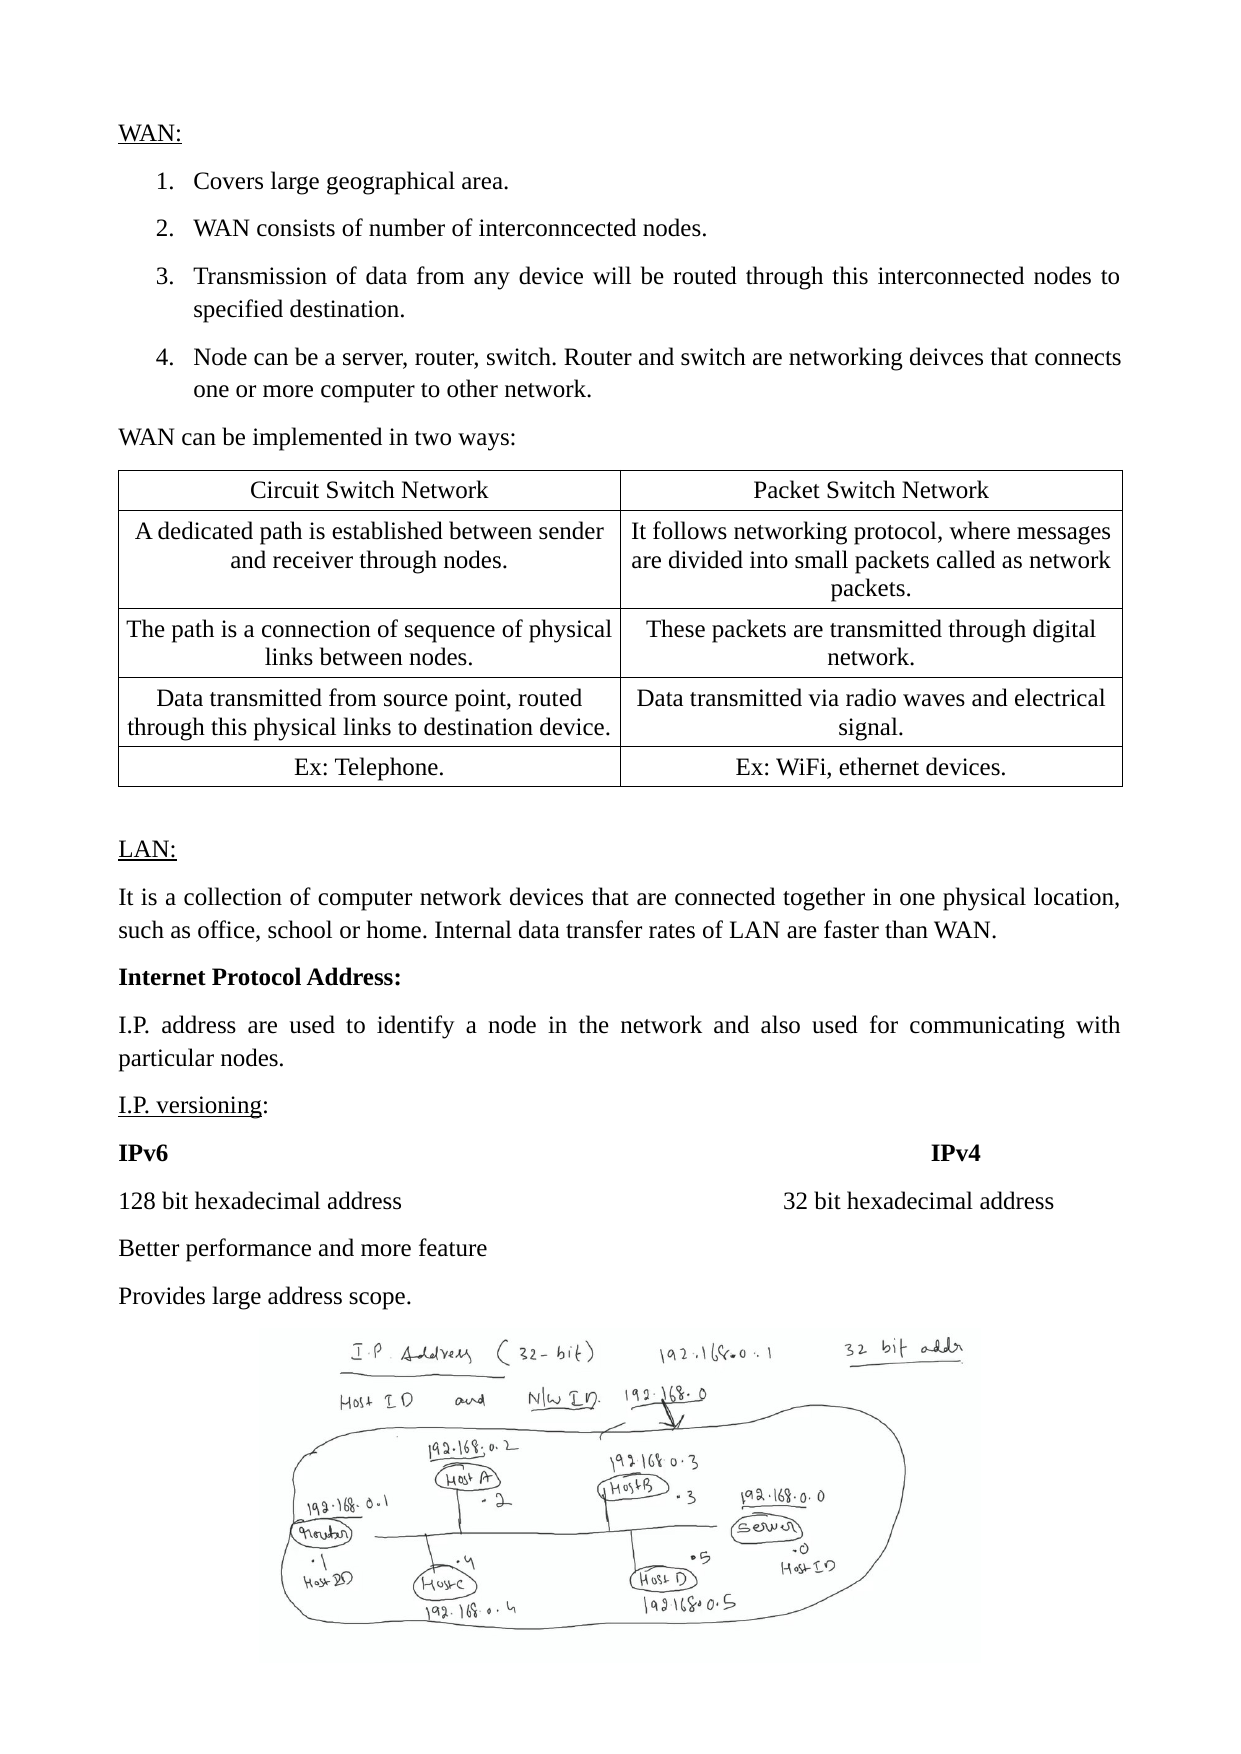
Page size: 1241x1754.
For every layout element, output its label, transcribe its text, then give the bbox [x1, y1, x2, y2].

list Node can be a server, router, switch. Router and switch are networking deivces that connects one or more computer to other network. [156, 342, 1122, 403]
text Internet Protocol Address: [118, 962, 1122, 991]
table_cell Ex: Telephone. [119, 747, 620, 786]
table_cell These packets are transmitted through digital network. [621, 609, 1122, 677]
list WAN consists of number of interconncected nodes. [156, 213, 1122, 242]
text I.P. versioning: [118, 1091, 1122, 1119]
text It is a collection of computer network devices that are connected together in one physical location, such as office, school or home. Internal data transfer rates of LAN are faster than WAN. [118, 882, 1122, 943]
table_cell Data transmitted from source point, routed through this physical links to destination device. [119, 678, 620, 746]
text Better performance and more feature [118, 1233, 1122, 1262]
table_cell It follows networking protocol, where messages are divided into small packets called as network packets. [621, 511, 1122, 608]
picture [259, 1328, 982, 1663]
table_header Circuit Switch Network [119, 471, 620, 510]
table_cell Data transmitted via radio waves and electrical signal. [621, 678, 1122, 746]
list Covers large geographical area. [156, 166, 1122, 194]
table_header Packet Switch Network [621, 471, 1122, 510]
text IPv6 IPv4 [118, 1138, 1122, 1167]
table_cell A dedicated path is established between sender and receiver through nodes. [119, 511, 620, 608]
table_cell Ex: WiFi, ethernet devices. [621, 747, 1122, 786]
list Transmission of data from any device will be routed through this interconnected nodes to specified destination. [156, 261, 1122, 323]
text WAN can be implemented in two ways: [118, 422, 1122, 451]
text WAN: [118, 118, 1122, 147]
text Provides large address scope. [118, 1281, 1122, 1310]
text 128 bit hexadecimal address 32 bit hexadecimal address [118, 1186, 1122, 1214]
table_cell The path is a connection of sequence of physical links between nodes. [119, 609, 620, 677]
text LAN: [118, 834, 1122, 863]
text I.P. address are used to identify a node in the network and also used for communicating with particular nodes. [118, 1010, 1122, 1072]
